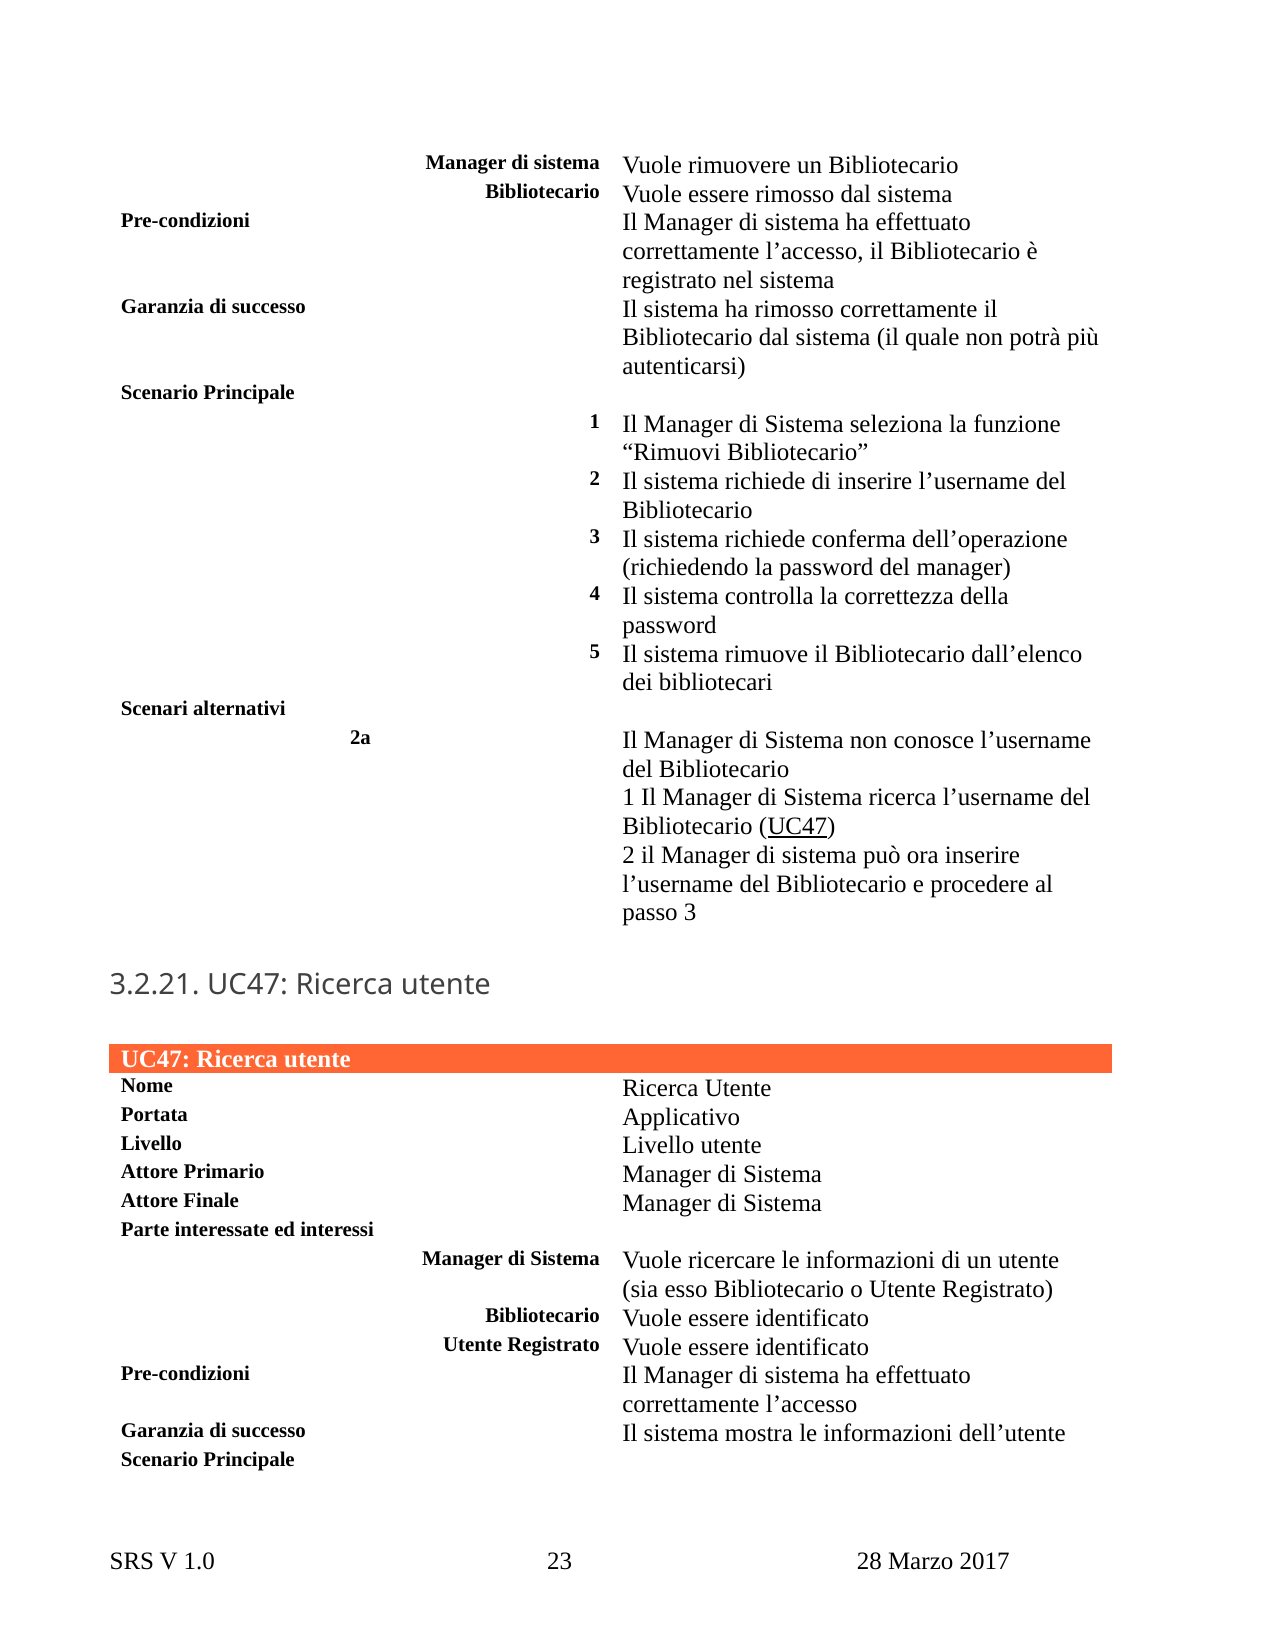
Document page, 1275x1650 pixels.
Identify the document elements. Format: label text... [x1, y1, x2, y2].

table_cell 1 Il Manager di Sistema ricerca l’username del Bibliotecario (UC47) [611, 783, 1112, 840]
table_cell Garanzia di successo [109, 1418, 611, 1447]
table_cell Parte interessate ed interessi [109, 1217, 611, 1246]
table_cell Garanzia di successo [109, 294, 611, 380]
table_cell Bibliotecario [109, 179, 611, 207]
table_cell Ricerca Utente [611, 1073, 1112, 1102]
table_cell Bibliotecario [109, 1303, 611, 1332]
table_cell [611, 696, 1112, 725]
table_cell Manager di sistema [109, 150, 611, 179]
table_cell Il sistema mostra le informazioni dell’utente [611, 1418, 1112, 1447]
table_cell Vuole essere identificato [611, 1332, 1112, 1361]
subtitle 3.2.21. UC47: Ricerca utente [109, 963, 1162, 1003]
table_cell Utente Registrato [109, 1332, 611, 1361]
table_cell Vuole essere rimosso dal sistema [611, 179, 1112, 207]
table_cell Scenari alternativi [109, 696, 611, 725]
table_cell 2 il Manager di sistema può ora inserire l’username del Bibliotecario e procedere al passo 3 [611, 840, 1112, 926]
table_cell 5 [109, 639, 611, 696]
table_cell 2a [109, 725, 611, 926]
table_header UC47: Ricerca utente [109, 1044, 1112, 1073]
table_cell Il sistema controlla la correttezza della password [611, 581, 1112, 639]
table_cell [611, 1217, 1112, 1246]
table_cell Portata [109, 1102, 611, 1131]
table_cell Attore Finale [109, 1188, 611, 1217]
table_cell 1 [109, 409, 611, 466]
table_cell 4 [109, 581, 611, 639]
table_cell Vuole rimuovere un Bibliotecario [611, 150, 1112, 179]
table_cell Il Manager di Sistema non conosce l’username del Bibliotecario [611, 725, 1112, 782]
table_cell Attore Primario [109, 1159, 611, 1188]
table_cell Vuole ricercare le informazioni di un utente (sia esso Bibliotecario o Utente Registrato) [611, 1246, 1112, 1303]
table_cell Il sistema richiede di inserire l’username del Bibliotecario [611, 466, 1112, 524]
table_cell Scenario Principale [109, 1447, 611, 1476]
table_cell Scenario Principale [109, 380, 611, 409]
table_cell Applicativo [611, 1102, 1112, 1131]
table_cell Manager di Sistema [611, 1159, 1112, 1188]
table_cell Manager di Sistema [611, 1188, 1112, 1217]
table_cell Il sistema rimuove il Bibliotecario dall’elenco dei bibliotecari [611, 639, 1112, 696]
table_cell Il sistema richiede conferma dell’operazione (richiedendo la password del manager) [611, 524, 1112, 581]
table_cell 3 [109, 524, 611, 581]
table_cell Livello [109, 1131, 611, 1159]
table_cell Pre-condizioni [109, 208, 611, 294]
table_cell Il sistema ha rimosso correttamente il Bibliotecario dal sistema (il quale non potrà più autenticarsi) [611, 294, 1112, 380]
table_cell Nome [109, 1073, 611, 1102]
table_cell Livello utente [611, 1131, 1112, 1159]
table_cell [611, 380, 1112, 409]
table_cell Il Manager di sistema ha effettuato correttamente l’accesso [611, 1361, 1112, 1418]
table_cell Vuole essere identificato [611, 1303, 1112, 1332]
table_cell [611, 1447, 1112, 1476]
table_cell Il Manager di Sistema seleziona la funzione “Rimuovi Bibliotecario” [611, 409, 1112, 466]
table_cell Manager di Sistema [109, 1246, 611, 1303]
table_cell Il Manager di sistema ha effettuato correttamente l’accesso, il Bibliotecario è registrato nel sistema [611, 208, 1112, 294]
table_cell 2 [109, 466, 611, 524]
table_cell Pre-condizioni [109, 1361, 611, 1418]
